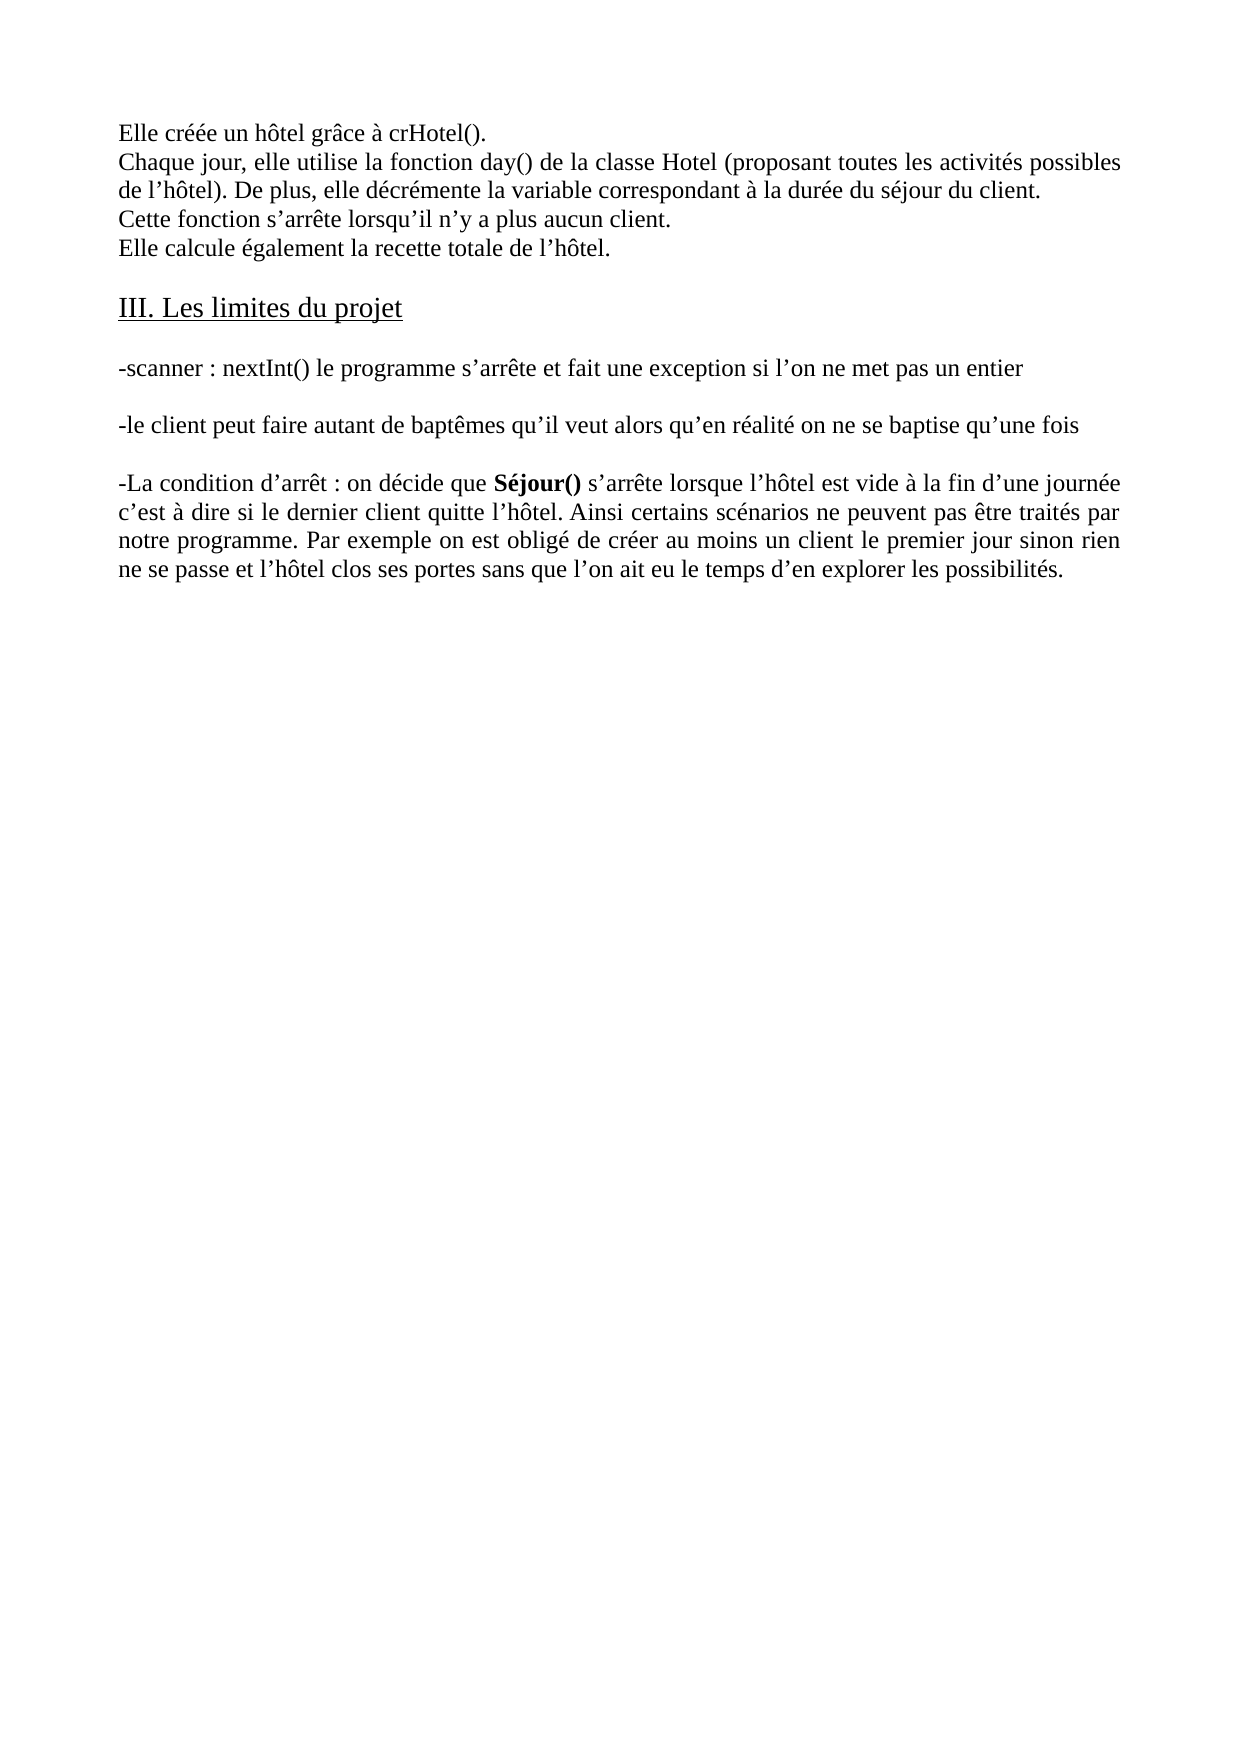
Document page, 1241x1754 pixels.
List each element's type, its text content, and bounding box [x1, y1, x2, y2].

text -le client peut faire autant de baptêmes qu’il veut alors qu’en réalité on ne se baptise qu’une fois [118, 410, 1122, 439]
text -La condition d’arrêt : on décide que Séjour() s’arrête lorsque l’hôtel est vide à la fin d’une journée c’est à dire si le dernier client quitte l’hôtel. Ainsi certains scénarios ne peuvent pas être traités par notre programme. Par exemple on est obligé de créer au moins un client le premier jour sinon rien ne se passe et l’hôtel clos ses portes sans que l’on ait eu le temps d’en explorer les possibilités. [118, 468, 1122, 583]
text Chaque jour, elle utilise la fonction day() de la classe Hotel (proposant toutes les activités possibles de l’hôtel). De plus, elle décrémente la variable correspondant à la durée du séjour du client. [118, 147, 1122, 204]
text Cette fonction s’arrête lorsqu’il n’y a plus aucun client. [118, 204, 1122, 233]
text -scanner : nextInt() le programme s’arrête et fait une exception si l’on ne met pas un entier [118, 353, 1122, 382]
text Elle créée un hôtel grâce à crHotel(). [118, 118, 1122, 147]
text ІІІ. Les limites du projet [118, 291, 1122, 324]
text Elle calcule également la recette totale de l’hôtel. [118, 233, 1122, 262]
